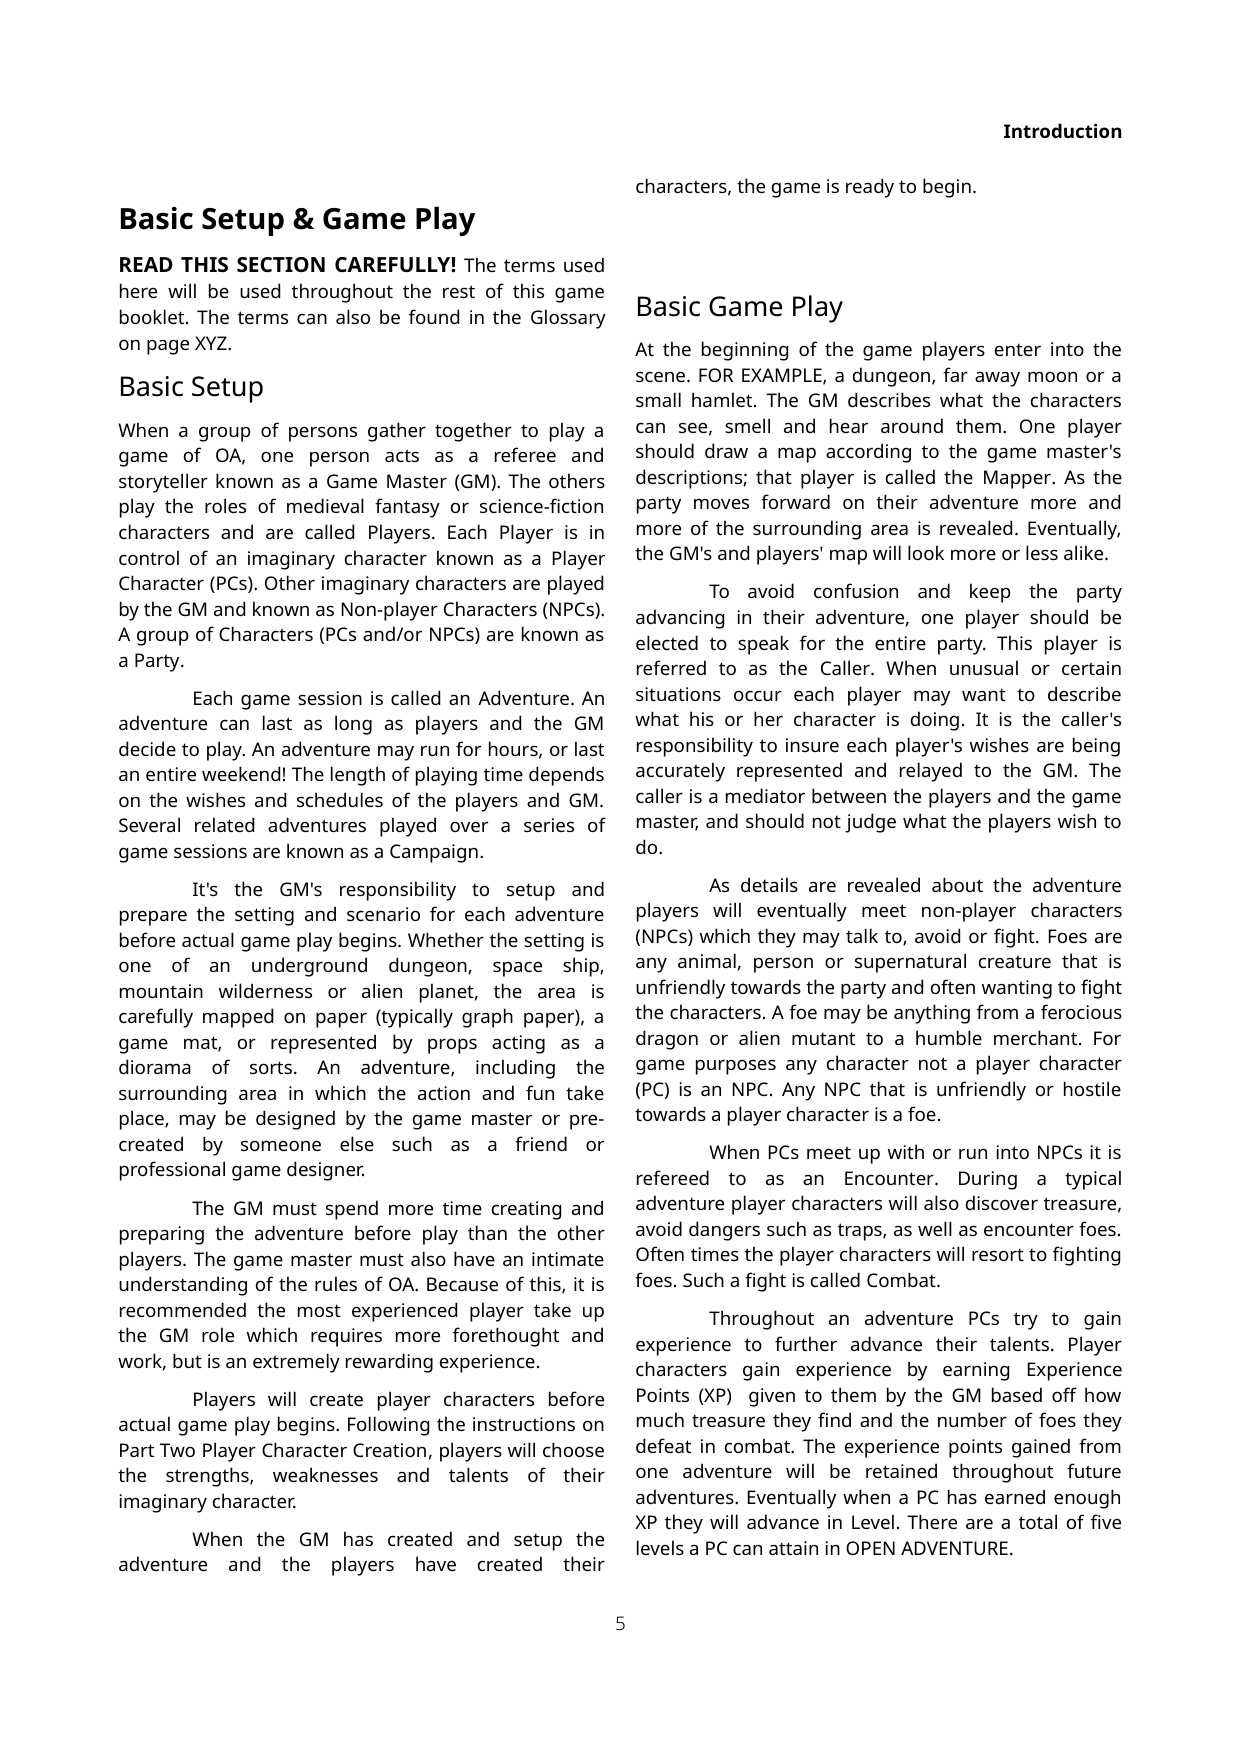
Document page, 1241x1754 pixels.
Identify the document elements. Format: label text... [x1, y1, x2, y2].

text Players will create player characters before actual game play begins. Following the instructions on Part Two Player Character Creation, players will choose the strengths, weaknesses and talents of their imaginary character. [118, 1386, 605, 1513]
text When PCs meet up with or run into NPCs it is refereed to as an Encounter. During a typical adventure player characters will also discover treasure, avoid dangers such as traps, as well as encounter foes. Often times the player characters will resort to fighting foes. Such a fight is called Combat. [635, 1140, 1122, 1293]
text characters, the game is ready to begin. [635, 173, 1122, 199]
text At the beginning of the game players enter into the scene. FOR EXAMPLE, a dungeon, far away moon or a small hamlet. The GM describes what the characters can see, smell and hear around them. One player should draw a map according to the game master's descriptions; that player is called the Mapper. As the party moves forward on their adventure more and more of the surrounding area is revealed. Eventually, the GM's and players' map will look more or less alike. [635, 337, 1122, 566]
text The GM must spend more time creating and preparing the adventure before play than the other players. The game master must also have an intimate understanding of the rules of OA. Because of this, it is recommended the most experienced player take up the GM role which requires more forethought and work, but is an extremely rewarding experience. [118, 1195, 605, 1373]
text To avoid confusion and keep the party advancing in their adventure, one player should be elected to speak for the entire party. This player is referred to as the Caller. When unusual or certain situations occur each player may want to describe what his or her character is doing. It is the caller's responsibility to insure each player's wishes are being accurately represented and relayed to the GM. The caller is a mediator between the players and the game master, and should not judge what the players wish to do. [635, 579, 1122, 859]
text Throughout an adventure PCs try to gain experience to further advance their talents. Player characters gain experience by earning Experience Points (XP) given to them by the GM based off how much treasure they find and the number of foes they defeat in combat. The experience points gained from one adventure will be retained throughout future adventures. Eventually when a PC has earned enough XP they will advance in Level. There are a total of five levels a PC can attain in OPEN ADVENTURE. [635, 1305, 1122, 1561]
text As details are revealed about the adventure players will eventually meet non-player characters (NPCs) which they may talk to, avoid or fight. Foes are any animal, person or supernatural creature that is unfriendly towards the party and often wanting to fight the characters. A foe may be anything from a ferocious dragon or alien mutant to a humble merchant. For game purposes any character not a player character (PC) is an NPC. Any NPC that is unfriendly or hostile towards a player character is a foe. [635, 872, 1122, 1127]
text When a group of persons gather together to play a game of OA, one person acts as a referee and storyteller known as a Game Master (GM). The others play the roles of medieval fantasy or science-fiction characters and are called Players. Each Player is in control of an imaginary character known as a Player Character (PCs). Other imaginary characters are played by the GM and known as Non-player Characters (NPCs). A group of Characters (PCs and/or NPCs) are known as a Party. [118, 417, 605, 672]
text When the GM has created and setup the adventure and the players have created their [118, 1526, 605, 1577]
text It's the GM's responsibility to setup and prepare the setting and scenario for each adventure before actual game play begins. Whether the setting is one of an underground dungeon, space ship, mountain wilderness or alien planet, the area is carefully mapped on paper (typically graph paper), a game mat, or represented by props acting as a diorama of sorts. An adventure, including the surrounding area in which the action and fun take place, may be designed by the game master or pre-created by someone else such as a friend or professional game designer. [118, 876, 605, 1182]
text Basic Game Play [635, 287, 1122, 324]
subtitle Basic Setup & Game Play [118, 198, 605, 238]
text Basic Setup [118, 368, 605, 405]
text Each game session is called an Adventure. An adventure can last as long as players and the GM decide to play. An adventure may run for hours, or last an entire weekend! The length of playing time depends on the wishes and schedules of the players and GM. Several related adventures played over a series of game sessions are known as a Campaign. [118, 685, 605, 863]
text READ THIS SECTION CAREFULLY! The terms used here will be used throughout the rest of this game booklet. The terms can also be found in the Glossary on page XYZ. [118, 250, 605, 355]
